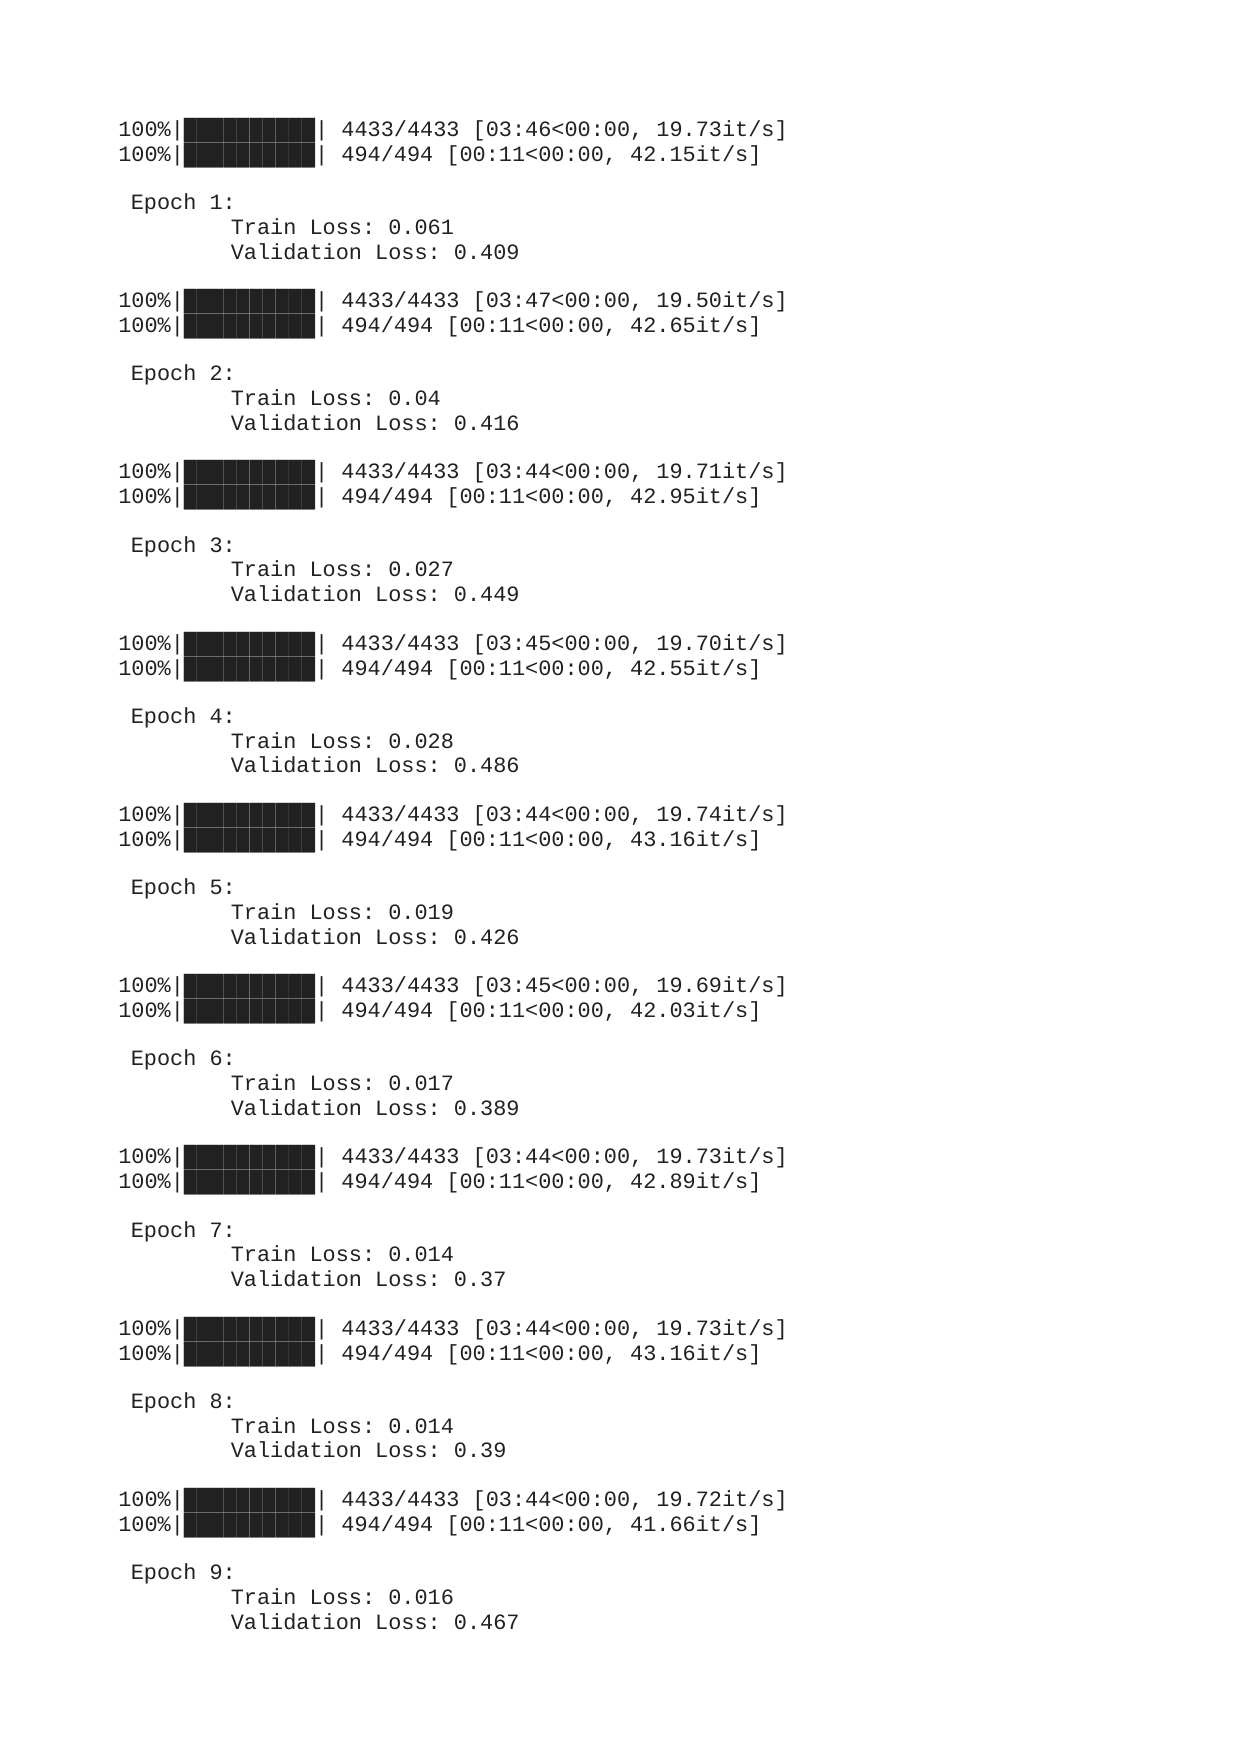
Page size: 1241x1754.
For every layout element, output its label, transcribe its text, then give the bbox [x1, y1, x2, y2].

text 100%|██████████| 4433/4433 [03:45<00:00, 19.69it/s] [315, 974, 1122, 999]
text Epoch 8: [118, 1390, 1122, 1415]
text Validation Loss: 0.486 [118, 755, 1122, 779]
text 100%|██████████| 4433/4433 [03:44<00:00, 19.71it/s] [315, 461, 1122, 485]
text 100%|██████████| 4433/4433 [03:45<00:00, 19.70it/s] [315, 632, 1122, 657]
text Train Loss: 0.016 [118, 1586, 1122, 1611]
text 100%|██████████| 494/494 [00:11<00:00, 43.16it/s] [118, 828, 183, 853]
text 100%|██████████| 4433/4433 [03:44<00:00, 19.72it/s] [315, 1488, 1122, 1513]
text Train Loss: 0.017 [118, 1072, 1122, 1097]
text 100%|██████████| 4433/4433 [03:44<00:00, 19.74it/s] [315, 803, 1122, 828]
text 100%|██████████| 494/494 [00:11<00:00, 42.89it/s] [315, 1170, 1122, 1195]
text 100%|██████████| 494/494 [00:11<00:00, 42.03it/s] [315, 999, 1122, 1024]
text Epoch 1: [118, 191, 1122, 216]
text 100%|██████████| 4433/4433 [03:47<00:00, 19.50it/s] [118, 289, 183, 314]
text 100%|██████████| 494/494 [00:11<00:00, 42.65it/s] [315, 314, 1122, 339]
text 100%|██████████| 494/494 [00:11<00:00, 42.03it/s] [118, 999, 183, 1024]
text Epoch 5: [118, 876, 1122, 901]
text Train Loss: 0.028 [118, 730, 1122, 755]
text Train Loss: 0.027 [118, 559, 1122, 583]
text Epoch 2: [118, 363, 1122, 387]
text Train Loss: 0.04 [118, 387, 1122, 412]
text 100%|██████████| 494/494 [00:11<00:00, 41.66it/s] [315, 1513, 1122, 1538]
text 100%|██████████| 494/494 [00:11<00:00, 42.95it/s] [315, 485, 1122, 510]
text Train Loss: 0.019 [118, 901, 1122, 926]
text 100%|██████████| 494/494 [00:11<00:00, 42.55it/s] [118, 657, 183, 681]
text 100%|██████████| 494/494 [00:11<00:00, 42.95it/s] [118, 485, 183, 510]
text 100%|██████████| 4433/4433 [03:44<00:00, 19.73it/s] [315, 1146, 1122, 1170]
text 100%|██████████| 4433/4433 [03:44<00:00, 19.73it/s] [118, 1146, 183, 1170]
text Train Loss: 0.014 [118, 1415, 1122, 1440]
text 100%|██████████| 4433/4433 [03:46<00:00, 19.73it/s] [118, 118, 183, 143]
text 100%|██████████| 4433/4433 [03:44<00:00, 19.73it/s] [118, 1317, 183, 1342]
text 100%|██████████| 4433/4433 [03:45<00:00, 19.69it/s] [118, 974, 183, 999]
text Epoch 9: [118, 1561, 1122, 1586]
text Validation Loss: 0.467 [118, 1611, 1122, 1636]
text Validation Loss: 0.37 [118, 1268, 1122, 1293]
text Train Loss: 0.014 [118, 1244, 1122, 1268]
text Validation Loss: 0.449 [118, 583, 1122, 608]
text Epoch 3: [118, 534, 1122, 559]
text 100%|██████████| 494/494 [00:11<00:00, 42.65it/s] [118, 314, 183, 339]
text 100%|██████████| 4433/4433 [03:47<00:00, 19.50it/s] [315, 289, 1122, 314]
text Epoch 4: [118, 705, 1122, 730]
text 100%|██████████| 4433/4433 [03:44<00:00, 19.71it/s] [118, 461, 183, 485]
text 100%|██████████| 4433/4433 [03:44<00:00, 19.74it/s] [118, 803, 183, 828]
text Validation Loss: 0.426 [118, 926, 1122, 951]
text 100%|██████████| 494/494 [00:11<00:00, 42.15it/s] [315, 143, 1122, 168]
text 100%|██████████| 494/494 [00:11<00:00, 43.16it/s] [315, 828, 1122, 853]
text Validation Loss: 0.416 [118, 412, 1122, 437]
text 100%|██████████| 4433/4433 [03:44<00:00, 19.72it/s] [118, 1488, 183, 1513]
text 100%|██████████| 494/494 [00:11<00:00, 42.89it/s] [118, 1170, 183, 1195]
text 100%|██████████| 494/494 [00:11<00:00, 42.15it/s] [118, 143, 183, 168]
text 100%|██████████| 494/494 [00:11<00:00, 41.66it/s] [118, 1513, 183, 1538]
text Validation Loss: 0.39 [118, 1440, 1122, 1464]
text 100%|██████████| 4433/4433 [03:44<00:00, 19.73it/s] [315, 1317, 1122, 1342]
text Epoch 7: [118, 1219, 1122, 1244]
text 100%|██████████| 4433/4433 [03:46<00:00, 19.73it/s] [315, 118, 1122, 143]
text 100%|██████████| 494/494 [00:11<00:00, 43.16it/s] [118, 1342, 183, 1366]
text Validation Loss: 0.409 [118, 241, 1122, 266]
text Epoch 6: [118, 1048, 1122, 1072]
text 100%|██████████| 4433/4433 [03:45<00:00, 19.70it/s] [118, 632, 183, 657]
text Train Loss: 0.061 [118, 216, 1122, 241]
text 100%|██████████| 494/494 [00:11<00:00, 43.16it/s] [315, 1342, 1122, 1366]
text 100%|██████████| 494/494 [00:11<00:00, 42.55it/s] [315, 657, 1122, 681]
text Validation Loss: 0.389 [118, 1097, 1122, 1122]
